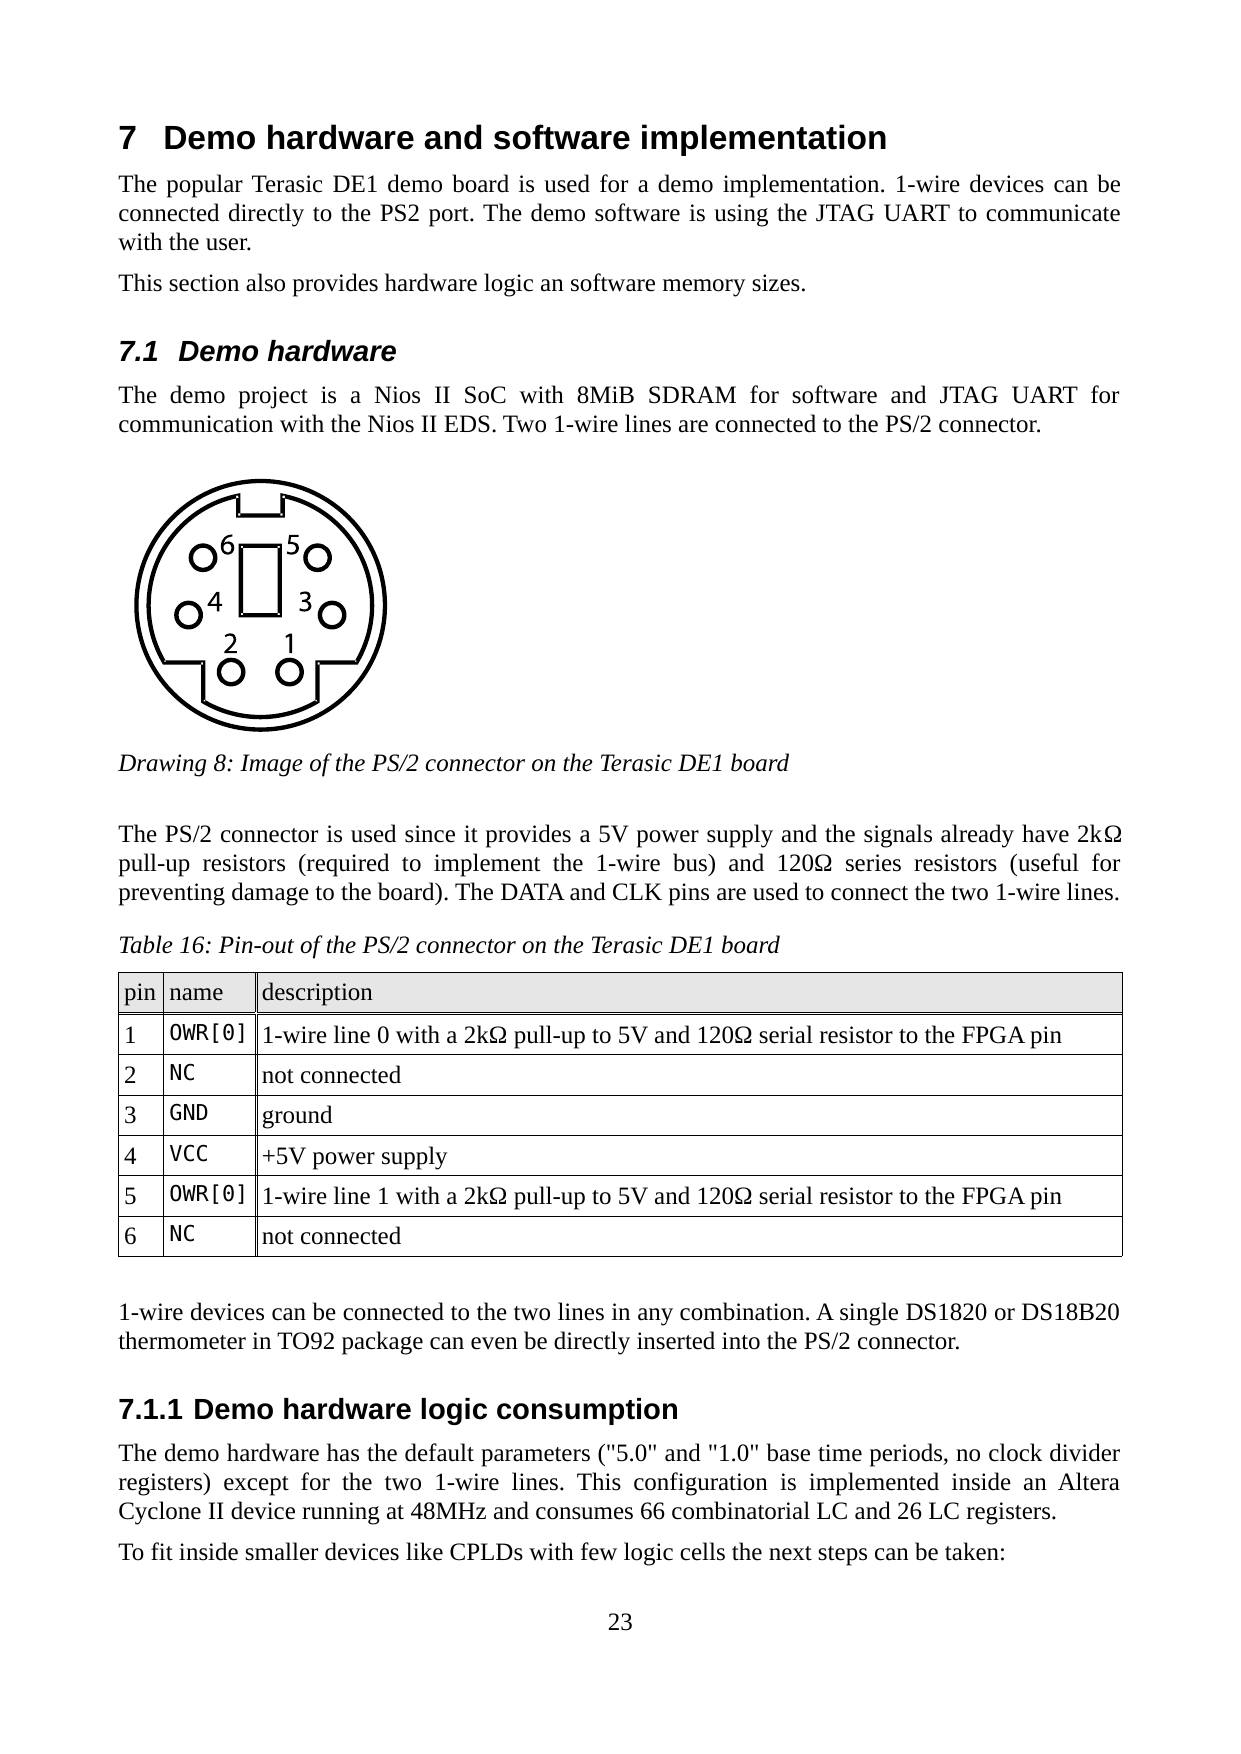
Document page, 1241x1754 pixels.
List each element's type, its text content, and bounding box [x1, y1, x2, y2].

table_cell 1 [119, 1015, 163, 1054]
table_cell not connected [258, 1055, 1122, 1095]
text 1-wire devices can be connected to the two lines in any combination. A single DS1820 or DS18B20 thermometer in TO92 package can even be directly inserted into the PS/2 connector. [118, 1297, 1122, 1355]
table_cell +5V power supply [258, 1136, 1122, 1175]
text To fit inside smaller devices like CPLDs with few logic cells the next steps can be taken: [118, 1537, 1122, 1566]
table_cell 4 [119, 1136, 163, 1175]
table_cell OWR[0] [164, 1015, 255, 1054]
text The PS/2 connector is used since it provides a 5V power supply and the signals already have 2kΩ pull-up resistors (required to implement the 1-wire bus) and 120Ω series resistors (useful for preventing damage to the board). The DATA and CLK pins are used to connect the two 1-wire lines. [118, 819, 1122, 905]
table_cell NC [164, 1055, 255, 1095]
text The demo hardware has the default parameters ("5.0" and "1.0" base time periods, no clock divider registers) except for the two 1-wire lines. This configuration is implemented inside an Altera Cyclone II device running at 48MHz and consumes 66 combinatorial LC and 26 LC registers. [118, 1438, 1122, 1524]
table_header description [258, 973, 1122, 1012]
text Table 16: Pin-out of the PS/2 connector on the Terasic DE1 board [118, 930, 1122, 959]
table_cell 6 [119, 1217, 163, 1256]
subtitle Demo hardware and software implementation [118, 118, 1122, 157]
table_cell OWR[0] [164, 1176, 255, 1216]
table_cell 1-wire line 0 with a 2kΩ pull-up to 5V and 120Ω serial resistor to the FPGA pin [258, 1015, 1122, 1054]
text This section also provides hardware logic an software memory sizes. [118, 268, 1122, 297]
table_cell NC [164, 1217, 255, 1256]
subtitle Demo hardware [118, 334, 1122, 368]
table_cell VCC [164, 1136, 255, 1175]
table_cell 3 [119, 1096, 163, 1135]
table_cell not connected [258, 1217, 1122, 1256]
table_cell 1-wire line 1 with a 2kΩ pull-up to 5V and 120Ω serial resistor to the FPGA pin [258, 1176, 1122, 1216]
text The popular Terasic DE1 demo board is used for a demo implementation. 1-wire devices can be connected directly to the PS2 port. The demo software is using the JTAG UART to communicate with the user. [118, 169, 1122, 256]
table_header name [164, 973, 255, 1012]
text The demo project is a Nios II SoC with 8MiB SDRAM for software and JTAG UART for communication with the Nios II EDS. Two 1-wire lines are connected to the PS/2 connector. [118, 380, 1122, 438]
table_cell 2 [119, 1055, 163, 1095]
subtitle Demo hardware logic consumption [118, 1392, 1122, 1426]
text Drawing 9: Image of the PS/2 connector on the Terasic DE1 board [118, 463, 1122, 776]
table_cell ground [258, 1096, 1122, 1135]
table_header pin [119, 973, 163, 1012]
table_cell GND [164, 1096, 255, 1135]
table_cell 5 [119, 1176, 163, 1216]
